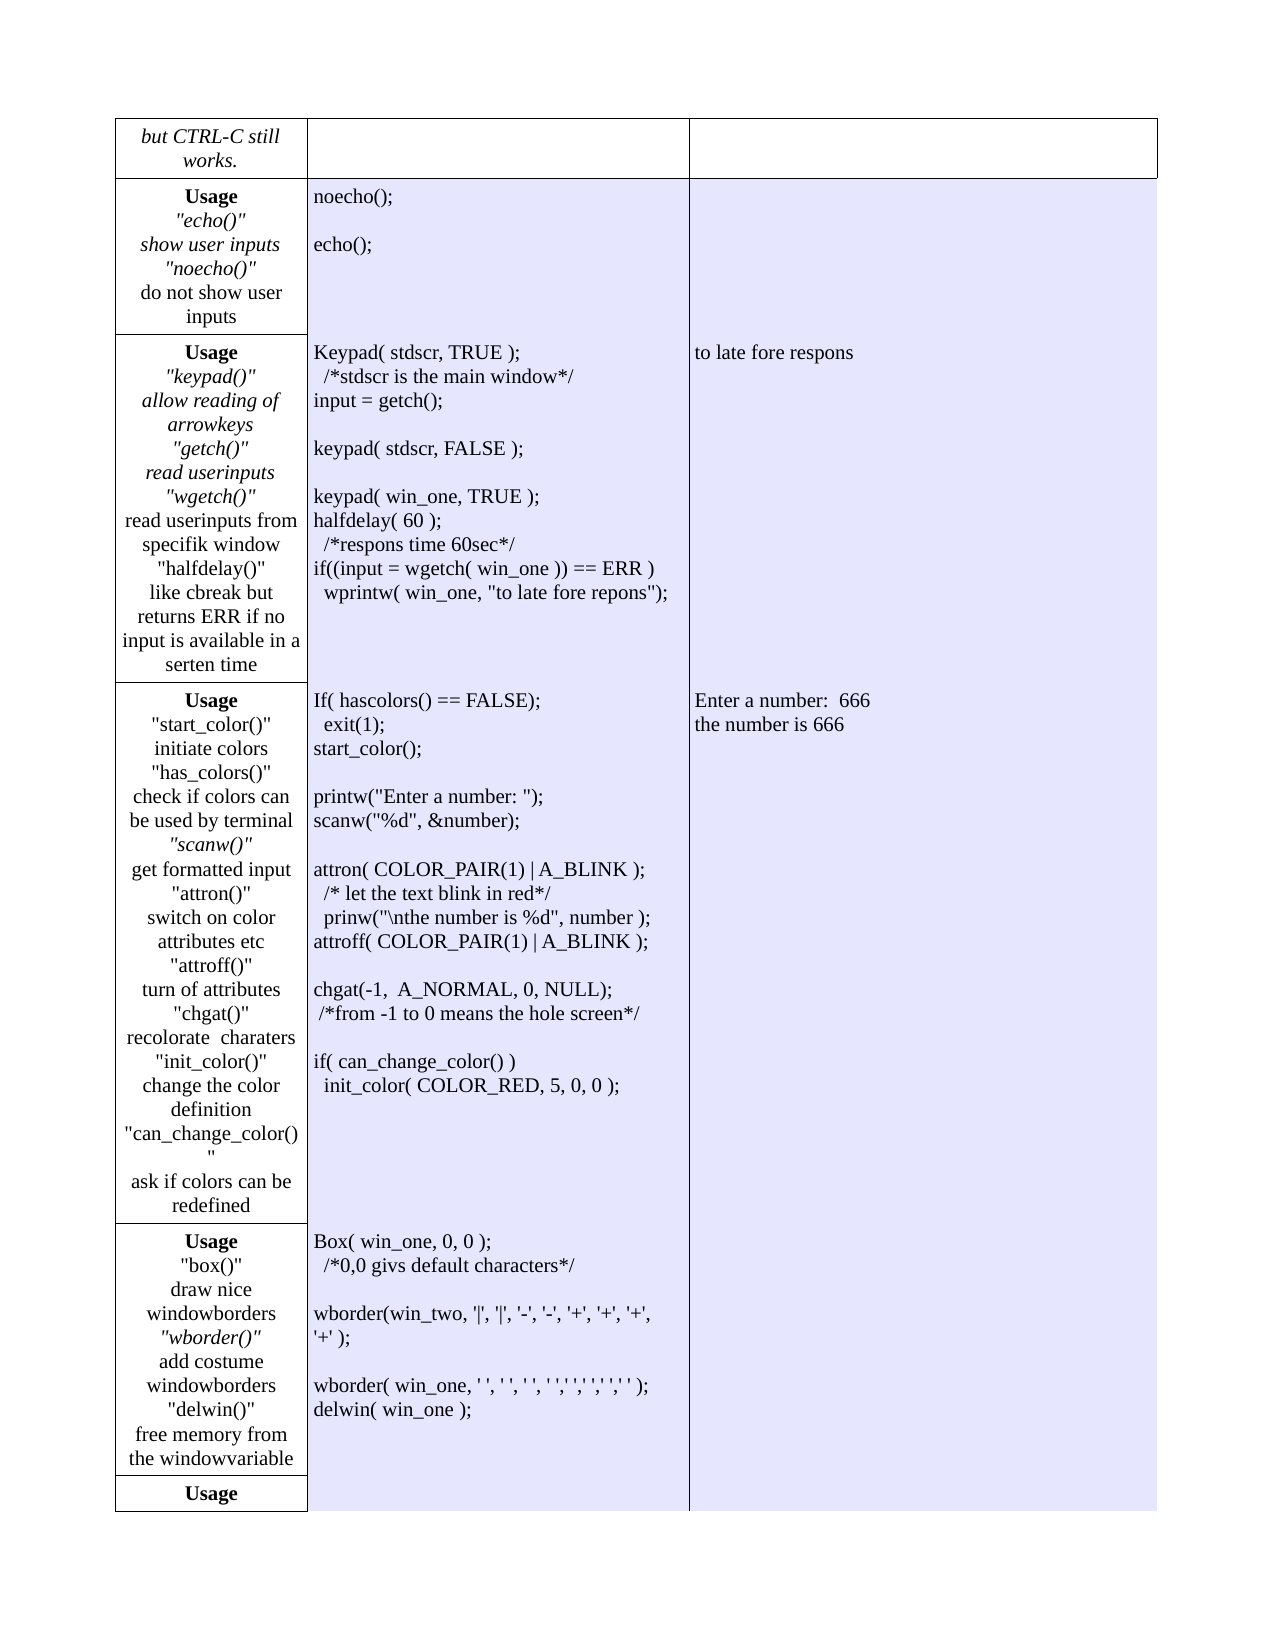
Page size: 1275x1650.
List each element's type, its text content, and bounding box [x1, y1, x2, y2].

table_cell noecho(); echo(); [308, 179, 689, 334]
table_cell Enter a number: 666 the number is 666 [690, 682, 1157, 1223]
table_cell [690, 179, 1157, 334]
table_cell Usage "start_color()" initiate colors "has_colors()" check if colors can be used by terminal "scanw()" get formatted input "attron()" switch on color attributes etc "attroff()" turn of attributes "chgat()" recolorate charaters "init_color()" change the color definition "can_change_color()" ask if colors can be redefined [116, 683, 307, 1223]
table_cell Box( win_one, 0, 0 ); /*0,0 givs default characters*/ wborder(win_two, '|', '|', '-', '-', '+', '+', '+', '+' ); wborder( win_one, ' ', ' ', ' ', ' ',' ',' ',' ',' ' ); delwin( win_one ); [308, 1223, 689, 1475]
table_cell [690, 119, 1157, 178]
table_cell [308, 119, 689, 178]
table_cell Usage [116, 1476, 307, 1511]
table_cell but CTRL-C still works. [116, 119, 307, 178]
table_cell [690, 1223, 1157, 1475]
table_cell If( hascolors() == FALSE); exit(1); start_color(); printw("Enter a number: "); scanw("%d", &number); attron( COLOR_PAIR(1) | A_BLINK ); /* let the text blink in red*/ prinw("\nthe number is %d", number ); attroff( COLOR_PAIR(1) | A_BLINK ); chgat(-1, A_NORMAL, 0, NULL); /*from -1 to 0 means the hole screen*/ if( can_change_color() ) init_color( COLOR_RED, 5, 0, 0 ); [308, 682, 689, 1223]
table_cell Keypad( stdscr, TRUE ); /*stdscr is the main window*/ input = getch(); keypad( stdscr, FALSE ); keypad( win_one, TRUE ); halfdelay( 60 ); /*respons time 60sec*/ if((input = wgetch( win_one )) == ERR ) wprintw( win_one, "to late fore repons"); [308, 334, 689, 682]
table_cell [690, 1475, 1157, 1511]
table_cell Usage "keypad()" allow reading of arrowkeys "getch()" read userinputs "wgetch()" read userinputs from specifik window "halfdelay()" like cbreak but returns ERR if no input is available in a serten time [116, 335, 307, 682]
table_cell [308, 1475, 689, 1511]
table_cell Usage "box()" draw nice windowborders "wborder()" add costume windowborders "delwin()" free memory from the windowvariable [116, 1224, 307, 1475]
table_cell to late fore respons [690, 334, 1157, 682]
table_cell Usage "echo()" show user inputs "noecho()" do not show user inputs [116, 179, 307, 334]
